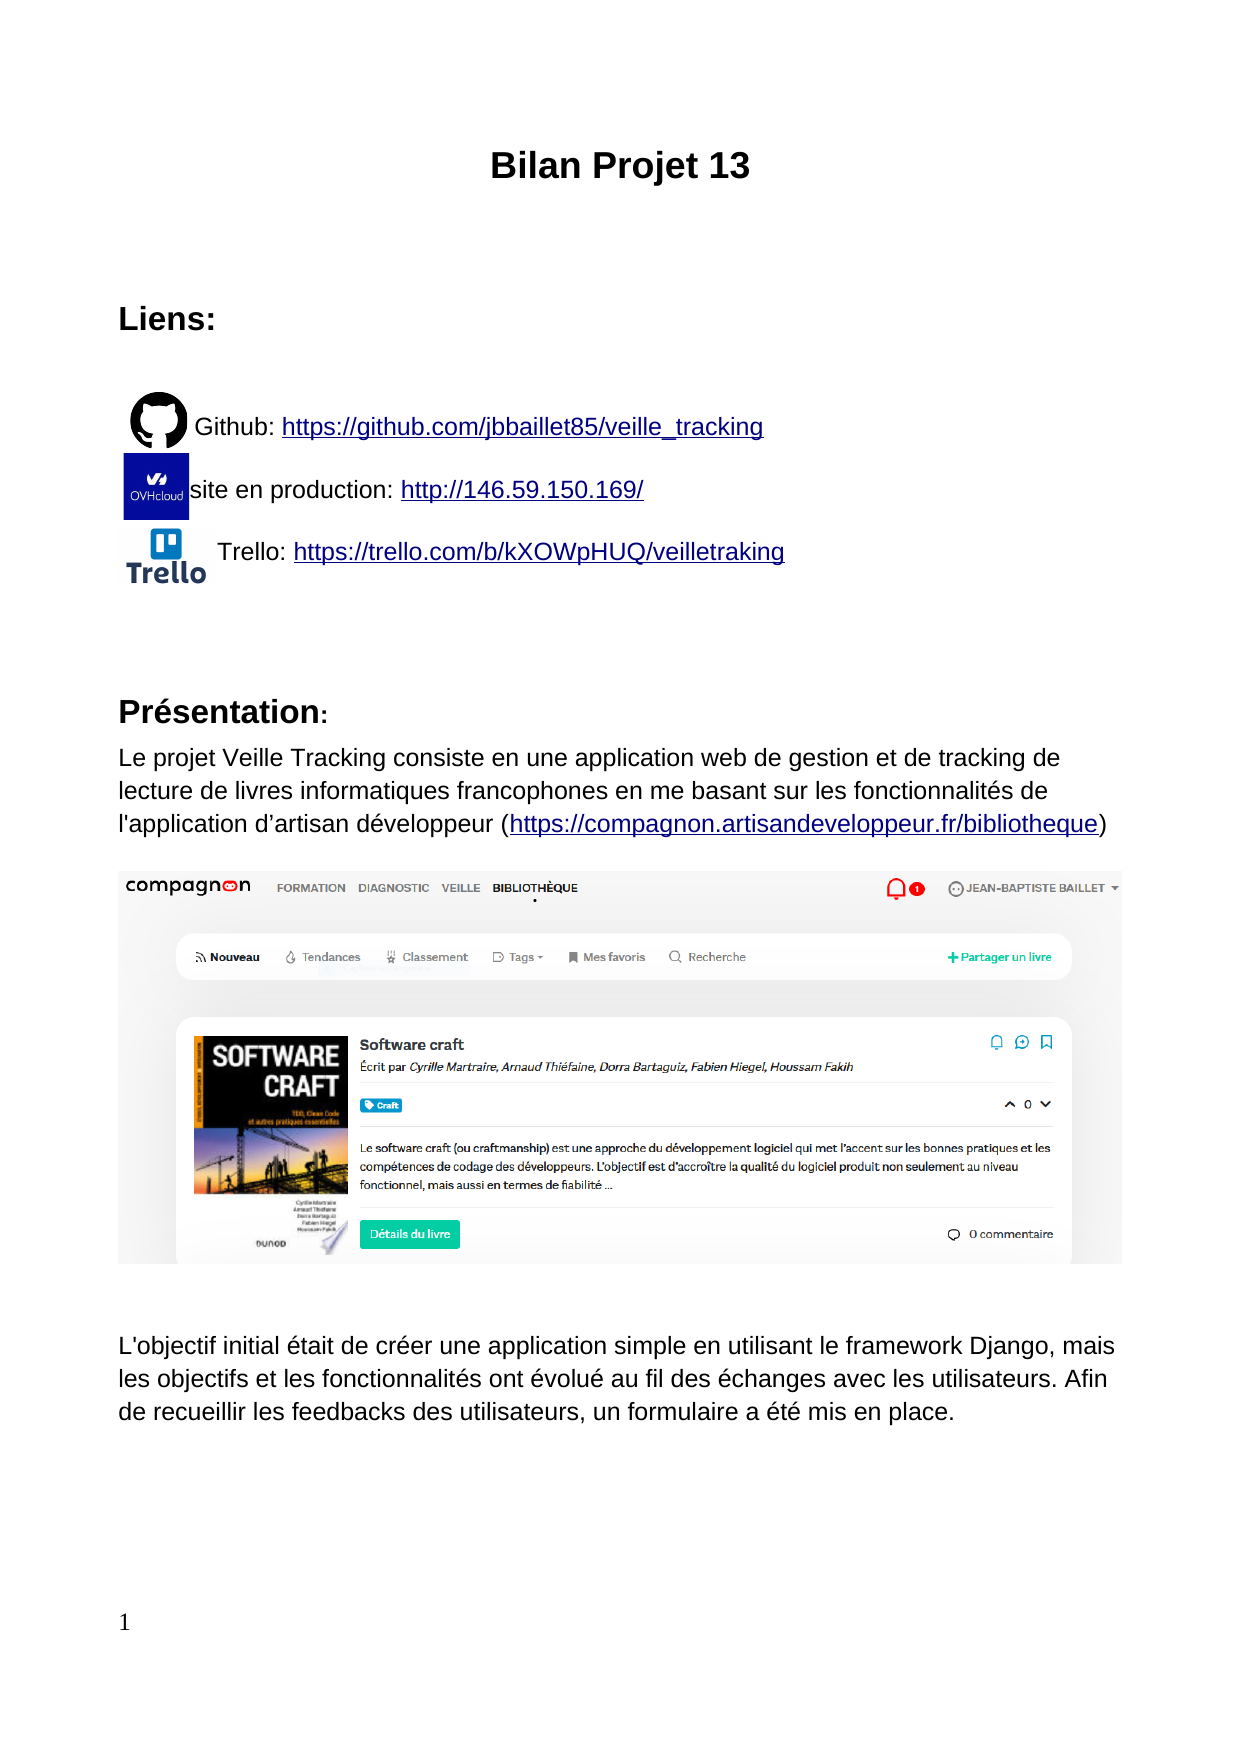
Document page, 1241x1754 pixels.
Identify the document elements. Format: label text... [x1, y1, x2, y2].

subtitle Liens: [118, 299, 1122, 337]
picture [116, 527, 217, 584]
text L'objectif initial était de créer une application simple en utilisant le framework Django, mais les objectifs et les fonctionnalités ont évolué au fil des échanges avec les utilisateurs. Afin de recueillir les feedbacks des utilisateurs, un formulaire a été mis en place. [118, 1331, 1122, 1426]
picture [130, 392, 188, 449]
text Trello: https://trello.com/b/kXOWpHUQ/veilletraking [217, 537, 1122, 566]
text Github: https://github.com/jbbaillet85/veille_tracking [188, 412, 1122, 441]
picture [123, 453, 190, 520]
subtitle Présentation: [118, 692, 1122, 731]
text Le projet Veille Tracking consiste en une application web de gestion et de tracking de lecture de livres informatiques francophones en me basant sur les fonctionnalités de l'application d’artisan développeur (https://compagnon.artisandeveloppeur.fr/bibliotheque) [118, 743, 1122, 838]
subtitle Bilan Projet 13 [118, 143, 1122, 186]
text site en production: http://146.59.150.169/ [190, 474, 1122, 503]
picture [118, 871, 1123, 1264]
